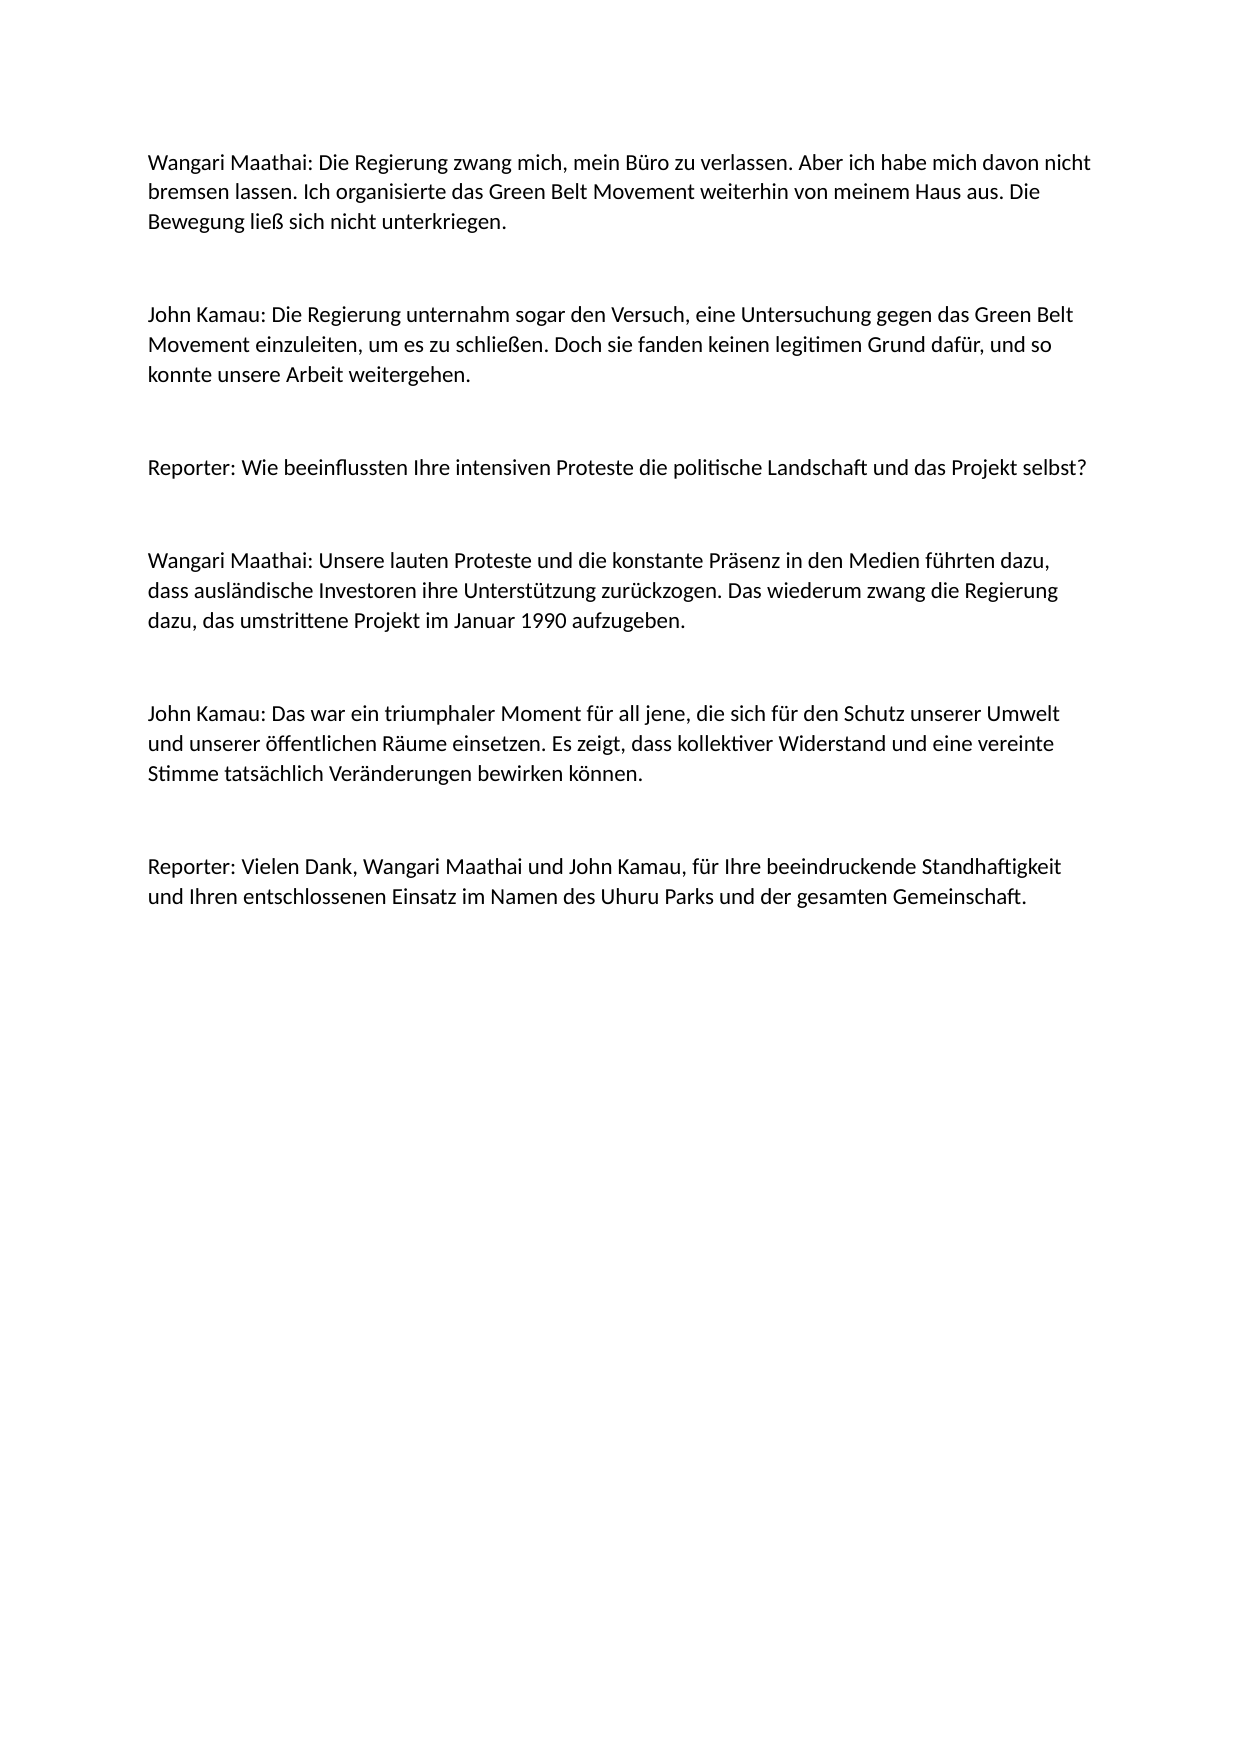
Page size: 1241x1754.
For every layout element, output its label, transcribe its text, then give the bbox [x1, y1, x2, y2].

text Wangari Maathai: Die Regierung zwang mich, mein Büro zu verlassen. Aber ich habe mich davon nicht bremsen lassen. Ich organisierte das Green Belt Movement weiterhin von meinem Haus aus. Die Bewegung ließ sich nicht unterkriegen. [148, 148, 1093, 235]
text John Kamau: Das war ein triumphaler Moment für all jene, die sich für den Schutz unserer Umwelt und unserer öffentlichen Räume einsetzen. Es zeigt, dass kollektiver Widerstand und eine vereinte Stimme tatsächlich Veränderungen bewirken können. [148, 699, 1093, 787]
text John Kamau: Die Regierung unternahm sogar den Versuch, eine Untersuchung gegen das Green Belt Movement einzuleiten, um es zu schließen. Doch sie fanden keinen legitimen Grund dafür, und so konnte unsere Arbeit weitergehen. [148, 301, 1093, 388]
text Wangari Maathai: Unsere lauten Proteste und die konstante Präsenz in den Medien führten dazu, dass ausländische Investoren ihre Unterstützung zurückzogen. Das wiederum zwang die Regierung dazu, das umstrittene Projekt im Januar 1990 aufzugeben. [148, 547, 1093, 634]
text Reporter: Wie beeinflussten Ihre intensiven Proteste die politische Landschaft und das Projekt selbst? [148, 453, 1093, 481]
text Reporter: Vielen Dank, Wangari Maathai und John Kamau, für Ihre beeindruckende Standhaftigkeit und Ihren entschlossenen Einsatz im Namen des Uhuru Parks und der gesamten Gemeinschaft. [148, 852, 1093, 910]
